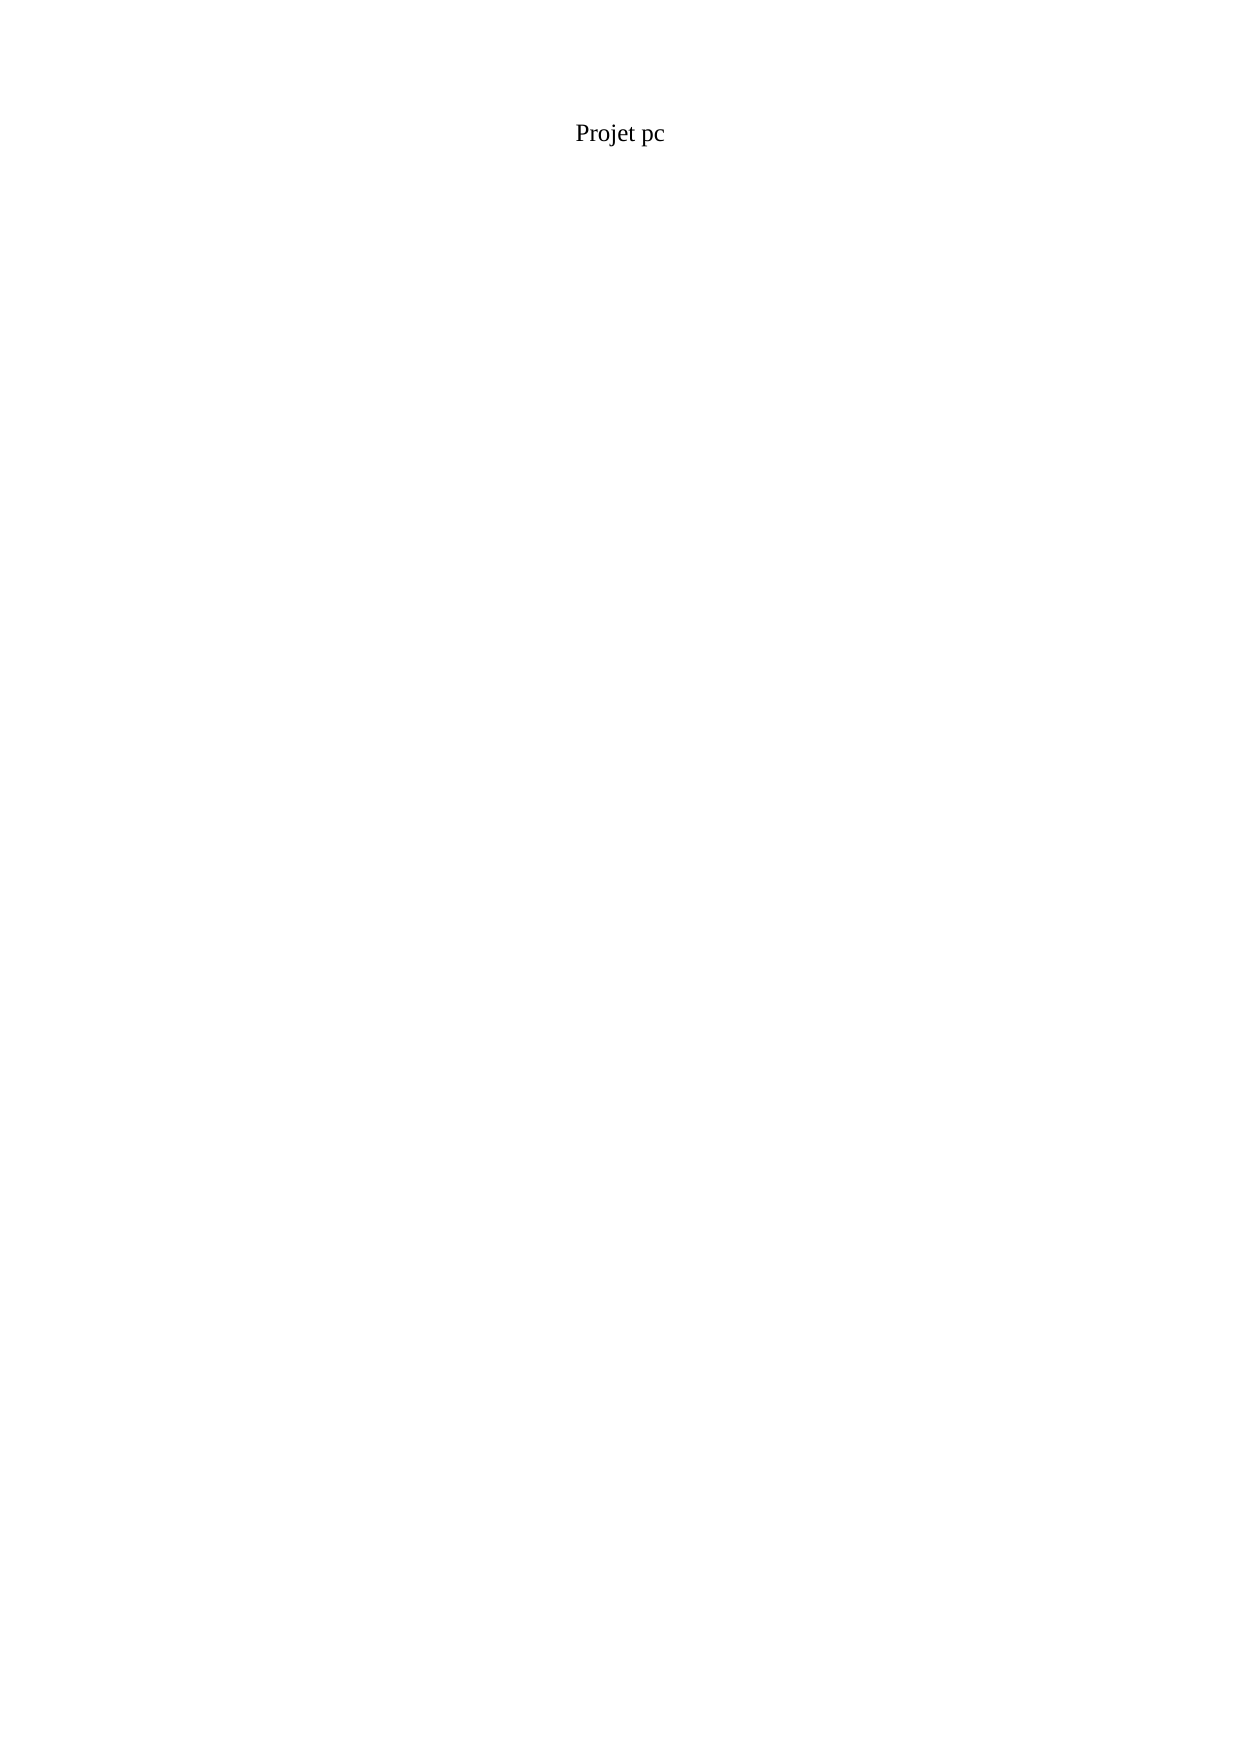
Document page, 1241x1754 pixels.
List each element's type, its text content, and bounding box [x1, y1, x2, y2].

text Projet pc [118, 118, 1122, 147]
